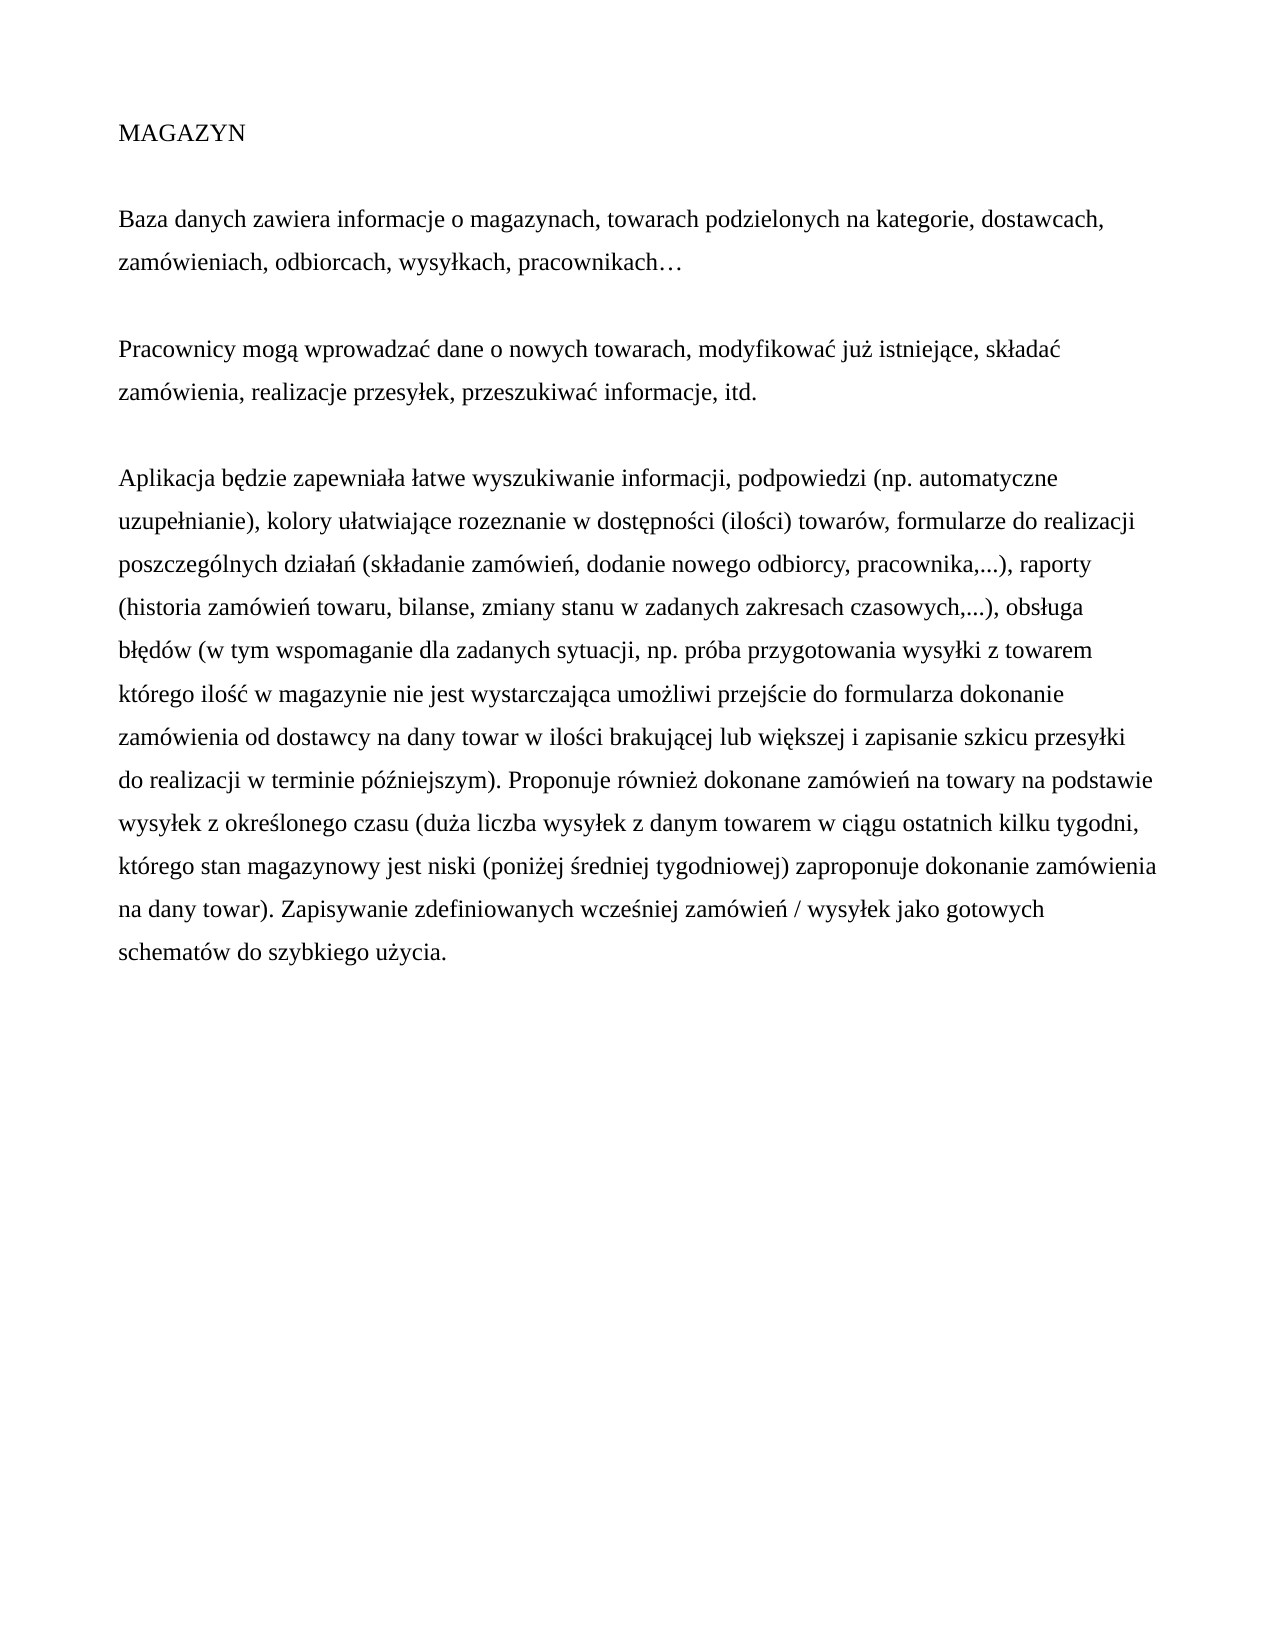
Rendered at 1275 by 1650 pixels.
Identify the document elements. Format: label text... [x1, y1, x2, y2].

text Pracownicy mogą wprowadzać dane o nowych towarach, modyfikować już istniejące, składać zamówienia, realizacje przesyłek, przeszukiwać informacje, itd. [118, 334, 1157, 406]
text MAGAZYN [118, 118, 1157, 147]
text Aplikacja będzie zapewniała łatwe wyszukiwanie informacji, podpowiedzi (np. automatyczne uzupełnianie), kolory ułatwiające rozeznanie w dostępności (ilości) towarów, formularze do realizacji poszczególnych działań (składanie zamówień, dodanie nowego odbiorcy, pracownika,...), raporty (historia zamówień towaru, bilanse, zmiany stanu w zadanych zakresach czasowych,...), obsługa błędów (w tym wspomaganie dla zadanych sytuacji, np. próba przygotowania wysyłki z towarem którego ilość w magazynie nie jest wystarczająca umożliwi przejście do formularza dokonanie zamówienia od dostawcy na dany towar w ilości brakującej lub większej i zapisanie szkicu przesyłki do realizacji w terminie późniejszym). Proponuje również dokonane zamówień na towary na podstawie wysyłek z określonego czasu (duża liczba wysyłek z danym towarem w ciągu ostatnich kilku tygodni, którego stan magazynowy jest niski (poniżej średniej tygodniowej) zaproponuje dokonanie zamówienia na dany towar). Zapisywanie zdefiniowanych wcześniej zamówień / wysyłek jako gotowych schematów do szybkiego użycia. [118, 463, 1157, 966]
text Baza danych zawiera informacje o magazynach, towarach podzielonych na kategorie, dostawcach, zamówieniach, odbiorcach, wysyłkach, pracownikach… [118, 204, 1157, 276]
